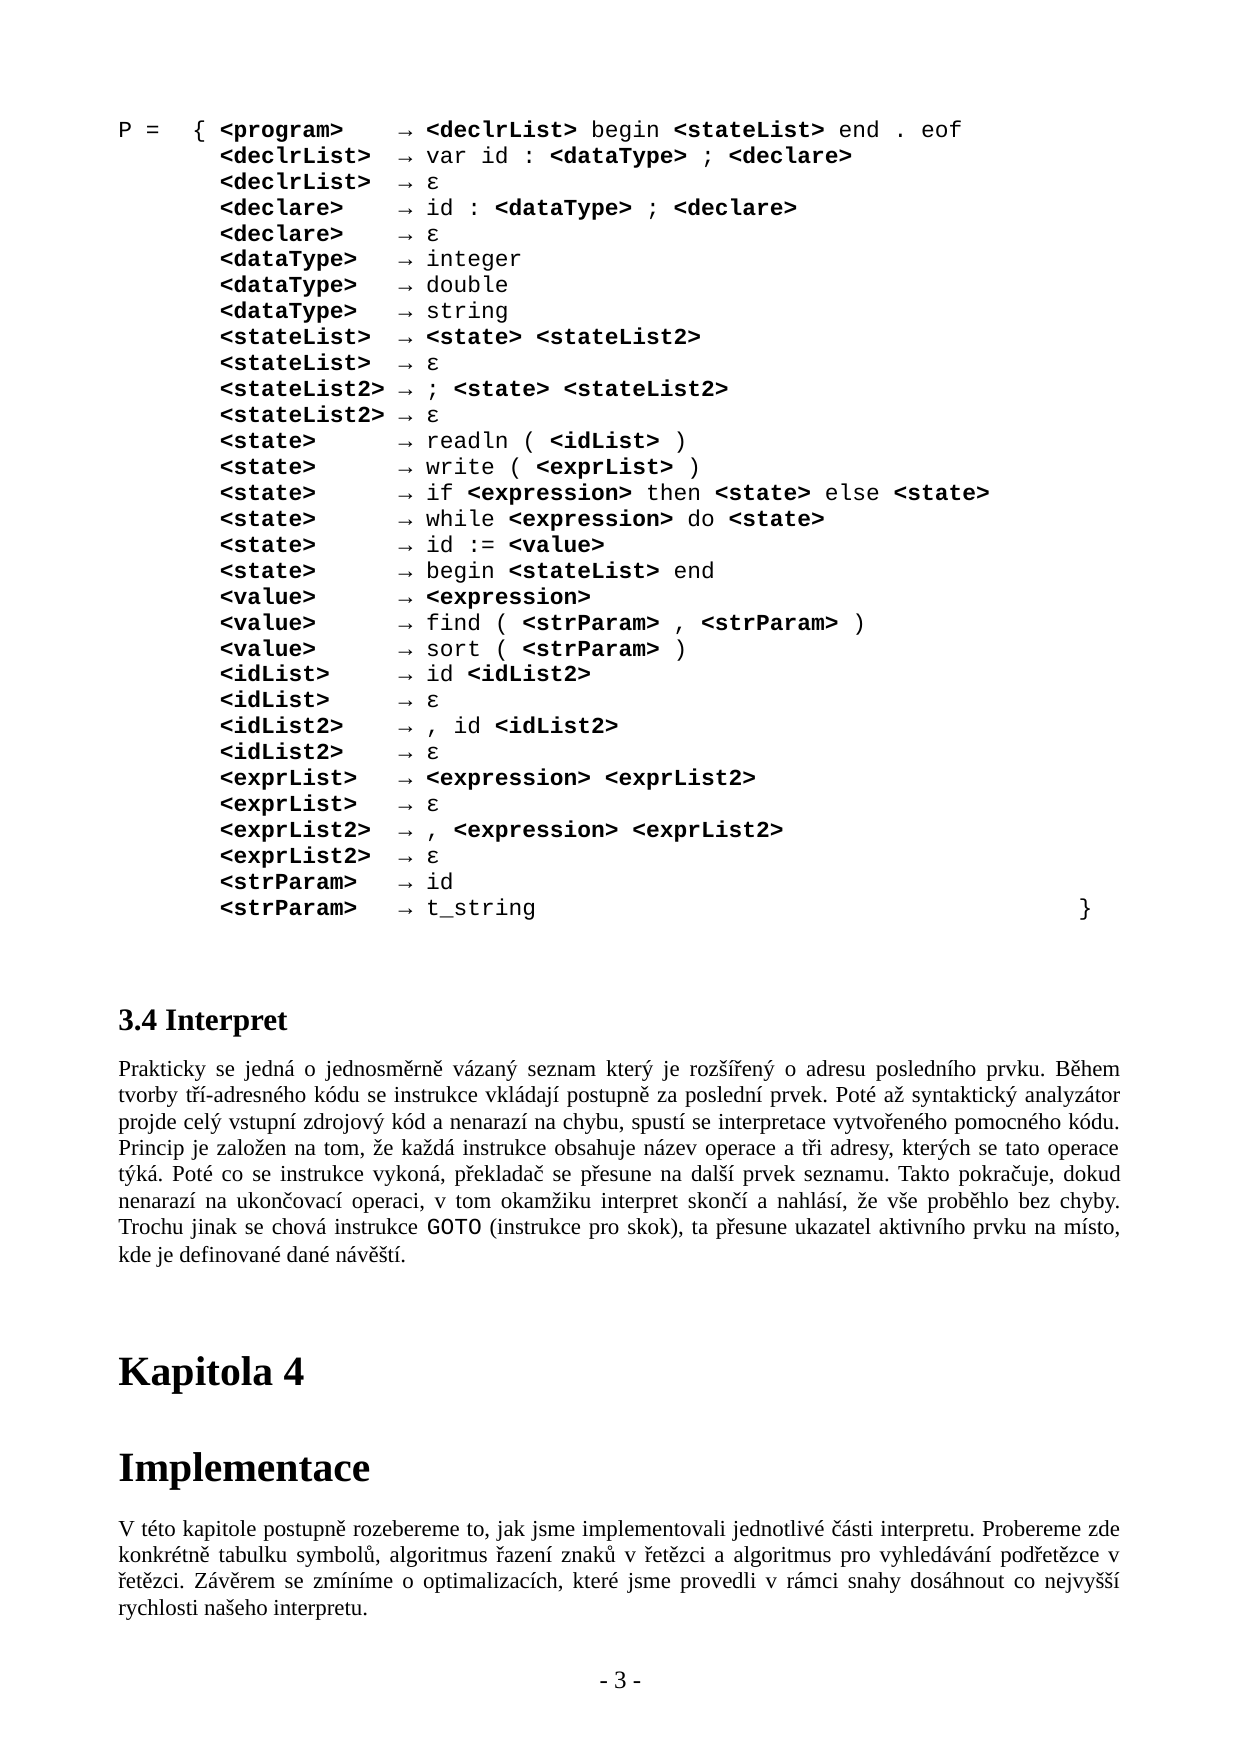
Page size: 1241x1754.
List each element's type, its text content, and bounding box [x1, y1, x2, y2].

text Kapitola 4 [118, 1347, 1122, 1395]
text <state> → write ( <exprList> ) [118, 455, 1122, 481]
text <state> → if <expression> then <state> else <state> [118, 481, 1122, 507]
text <declrList> → ε [118, 170, 1122, 196]
text <exprList2> → , <expression> <exprList2> [118, 818, 1122, 844]
text <stateList> → ε [118, 352, 1122, 377]
text Prakticky se jedná o jednosměrně vázaný seznam který je rozšířený o adresu posledního prvku. Během tvorby tří-adresného kódu se instrukce vkládají postupně za poslední prvek. Poté až syntaktický analyzátor projde celý vstupní zdrojový kód a nenarazí na chybu, spustí se interpretace vytvořeného pomocného kódu. Princip je založen na tom, že každá instrukce obsahuje název operace a tři adresy, kterých se tato operace týká. Poté co se instrukce vykoná, překladač se přesune na další prvek seznamu. Takto pokračuje, dokud nenarazí na ukončovací operaci, v tom okamžiku interpret skončí a nahlásí, že vše proběhlo bez chyby. Trochu jinak se chová instrukce GOTO (instrukce pro skok), ta přesune ukazatel aktivního prvku na místo, kde je definované dané návěští. [118, 1055, 1122, 1268]
text <dataType> → string [118, 300, 1122, 326]
text <strParam> → id [118, 870, 1122, 896]
text <state> → while <expression> do <state> [118, 507, 1122, 533]
text <state> → readln ( <idList> ) [118, 429, 1122, 455]
text <declare> → ε [118, 222, 1122, 248]
text <idList> → id <idList2> [118, 663, 1122, 689]
text <state> → begin <stateList> end [118, 559, 1122, 585]
text <exprList> → ε [118, 792, 1122, 818]
text <stateList> → <state> <stateList2> [118, 326, 1122, 352]
text <exprList> → <expression> <exprList2> [118, 767, 1122, 792]
text <value> → <expression> [118, 585, 1122, 611]
text <declare> → id : <dataType> ; <declare> [118, 196, 1122, 222]
text V této kapitole postupně rozebereme to, jak jsme implementovali jednotlivé části interpretu. Probereme zde konkrétně tabulku symbolů, algoritmus řazení znaků v řetězci a algoritmus pro vyhledávání podřetězce v řetězci. Závěrem se zmíníme o optimalizacích, které jsme provedli v rámci snahy dosáhnout co nejvyšší rychlosti našeho interpretu. [118, 1514, 1122, 1620]
list 3.4 Interpret [118, 1001, 1122, 1037]
text <strParam> → t_string } [118, 896, 1122, 922]
text <idList> → ε [118, 689, 1122, 715]
text <idList2> → , id <idList2> [118, 715, 1122, 741]
text <stateList2> → ε [118, 403, 1122, 429]
text <exprList2> → ε [118, 844, 1122, 870]
text <idList2> → ε [118, 741, 1122, 767]
text P = { <program> → <declrList> begin <stateList> end . eof [118, 118, 1122, 144]
text Implementace [118, 1443, 1122, 1491]
text <dataType> → double [118, 274, 1122, 300]
text <dataType> → integer [118, 248, 1122, 274]
text <stateList2> → ; <state> <stateList2> [118, 377, 1122, 403]
text <value> → find ( <strParam> , <strParam> ) [118, 611, 1122, 637]
text <declrList> → var id : <dataType> ; <declare> [118, 144, 1122, 170]
text <value> → sort ( <strParam> ) [118, 637, 1122, 663]
text <state> → id := <value> [118, 533, 1122, 559]
